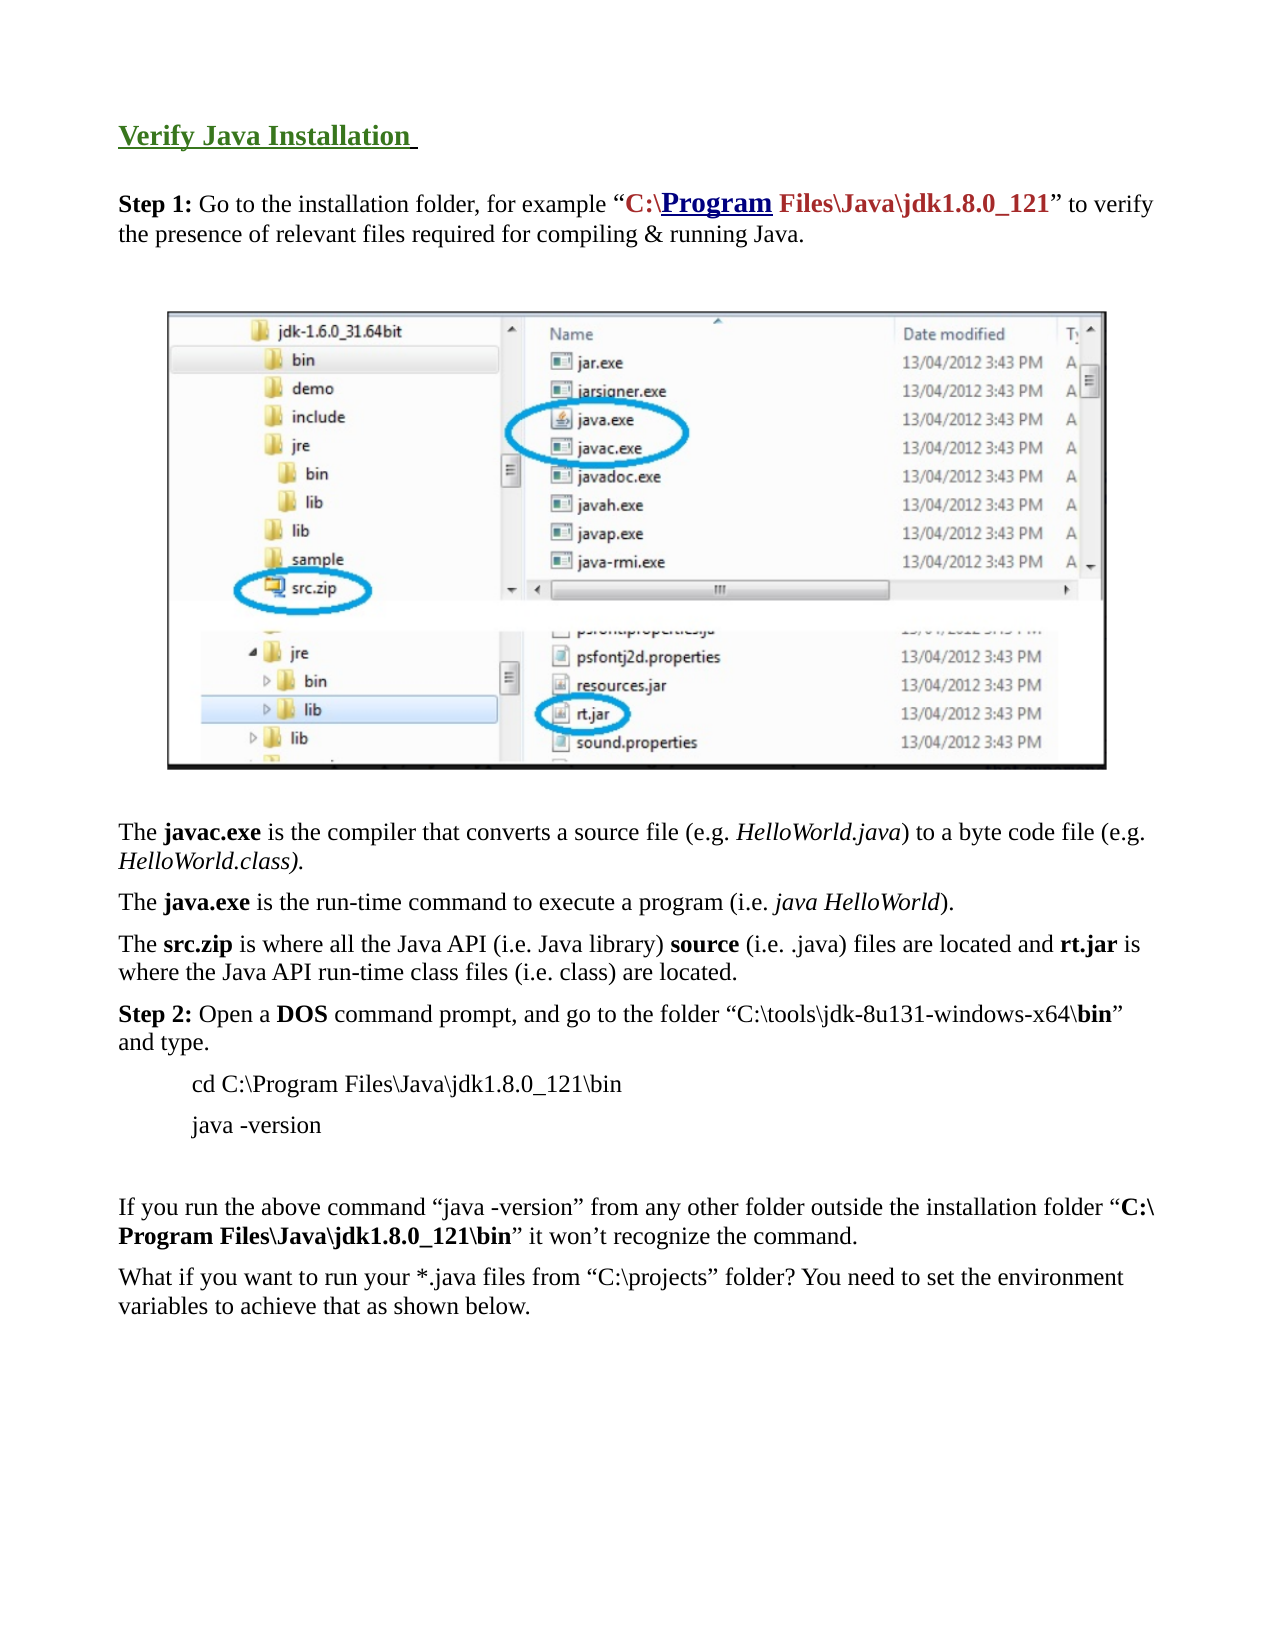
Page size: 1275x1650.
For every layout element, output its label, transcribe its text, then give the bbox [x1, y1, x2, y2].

text java -version [192, 1110, 1157, 1139]
text Step 1: Go to the installation folder, for example “C:\Program Files\Java\jdk1.8.0_121” to verify the presence of relevant files required for compiling & running Java. [118, 185, 1157, 247]
picture [161, 301, 1114, 777]
text What if you want to run your *.java files from “C:\projects” folder? You need to set the environment variables to achieve that as shown below. [118, 1262, 1157, 1320]
text The javac.exe is the compiler that converts a source file (e.g. HelloWorld.java) to a byte code file (e.g. HelloWorld.class). [118, 817, 1157, 875]
text cd C:\Program Files\Java\jdk1.8.0_121\bin [192, 1069, 1157, 1097]
text If you run the above command “java -version” from any other folder outside the installation folder “C:\Program Files\Java\jdk1.8.0_121\bin” it won’t recognize the command. [118, 1192, 1157, 1250]
text The java.exe is the run-time command to execute a program (i.e. java HelloWorld). [118, 887, 1157, 916]
text Step 2: Open a DOS command prompt, and go to the folder “C:\tools\jdk-8u131-windows-x64\bin” and type. [118, 999, 1157, 1056]
text Verify Java Installation [118, 118, 1157, 152]
text The src.zip is where all the Java API (i.e. Java library) source (i.e. .java) files are located and rt.jar is where the Java API run-time class files (i.e. class) are located. [118, 929, 1157, 986]
